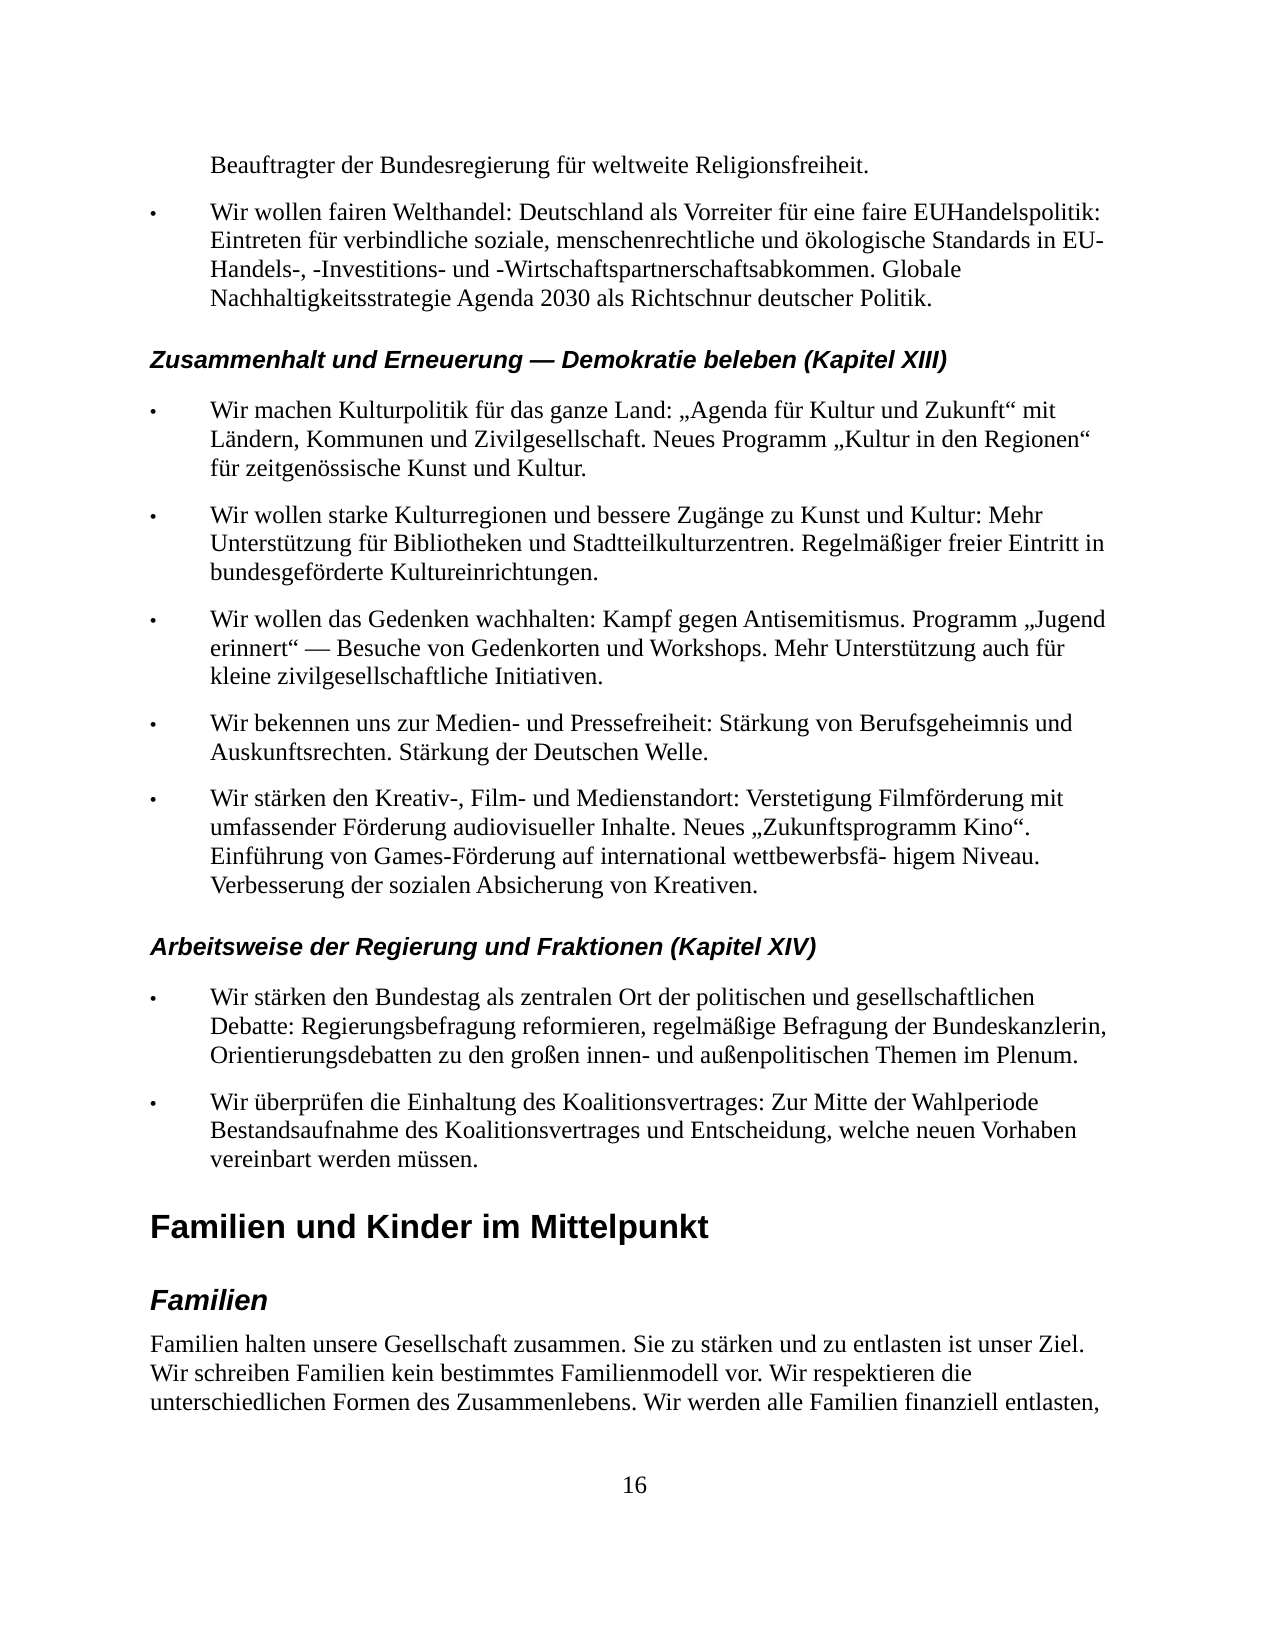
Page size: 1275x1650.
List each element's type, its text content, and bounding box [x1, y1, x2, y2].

list Wir stärken den Kreativ-, Film- und Medienstandort: Verstetigung Filmförderung mit umfassender Förderung audiovisueller Inhalte. Neues „Zukunftsprogramm Kino“. Einführung von Games-Förderung auf international wettbewerbsfä- higem Niveau. Verbesserung der sozialen Absicherung von Kreativen. [150, 783, 1125, 898]
subtitle Arbeitsweise der Regierung und Fraktionen (Kapitel XIV) [150, 932, 1125, 961]
list Wir überprüfen die Einhaltung des Koalitionsvertrages: Zur Mitte der Wahlperiode Bestandsaufnahme des Koalitionsvertrages und Entscheidung, welche neuen Vorhaben vereinbart werden müssen. [150, 1087, 1125, 1173]
subtitle Zusammenhalt und Erneuerung — Demokratie beleben (Kapitel XIII) [150, 346, 1125, 374]
list Wir machen Kulturpolitik für das ganze Land: „Agenda für Kultur und Zukunft“ mit Ländern, Kommunen und Zivilgesellschaft. Neues Programm „Kultur in den Regionen“ für zeitgenössische Kunst und Kultur. [150, 396, 1125, 482]
list Beauftragter der Bundesregierung für weltweite Religionsfreiheit. [150, 150, 1125, 179]
list Wir wollen das Gedenken wachhalten: Kampf gegen Antisemitismus. Programm „Jugend erinnert“ — Besuche von Gedenkorten und Workshops. Mehr Unterstützung auch für kleine zivilgesellschaftliche Initiativen. [150, 604, 1125, 690]
list Wir stärken den Bundestag als zentralen Ort der politischen und gesellschaftlichen Debatte: Regierungsbefragung reformieren, regelmäßige Befragung der Bundeskanzlerin, Orientierungsdebatten zu den großen innen- und außenpolitischen Themen im Plenum. [150, 982, 1125, 1069]
subtitle Familien [150, 1283, 1125, 1317]
list Wir bekennen uns zur Medien- und Pressefreiheit: Stärkung von Berufsgeheimnis und Auskunftsrechten. Stärkung der Deutschen Welle. [150, 708, 1125, 766]
text Familien halten unsere Gesellschaft zusammen. Sie zu stärken und zu entlasten ist unser Ziel. Wir schreiben Familien kein bestimmtes Familienmodell vor. Wir respektieren die unterschiedlichen Formen des Zusammenlebens. Wir werden alle Familien finanziell entlasten, [150, 1329, 1125, 1415]
list Wir wollen starke Kulturregionen und bessere Zugänge zu Kunst und Kultur: Mehr Unterstützung für Bibliotheken und Stadtteilkulturzentren. Regelmäßiger freier Eintritt in bundesgeförderte Kultureinrichtungen. [150, 500, 1125, 586]
list Wir wollen fairen Welthandel: Deutschland als Vorreiter für eine faire EUHandelspolitik: Eintreten für verbindliche soziale, menschenrechtliche und ökologische Standards in EU-Handels-, -Investitions- und -Wirtschaftspartnerschaftsabkommen. Globale Nachhaltigkeitsstrategie Agenda 2030 als Richtschnur deutscher Politik. [150, 197, 1125, 312]
subtitle Familien und Kinder im Mittelpunkt [150, 1207, 1125, 1246]
